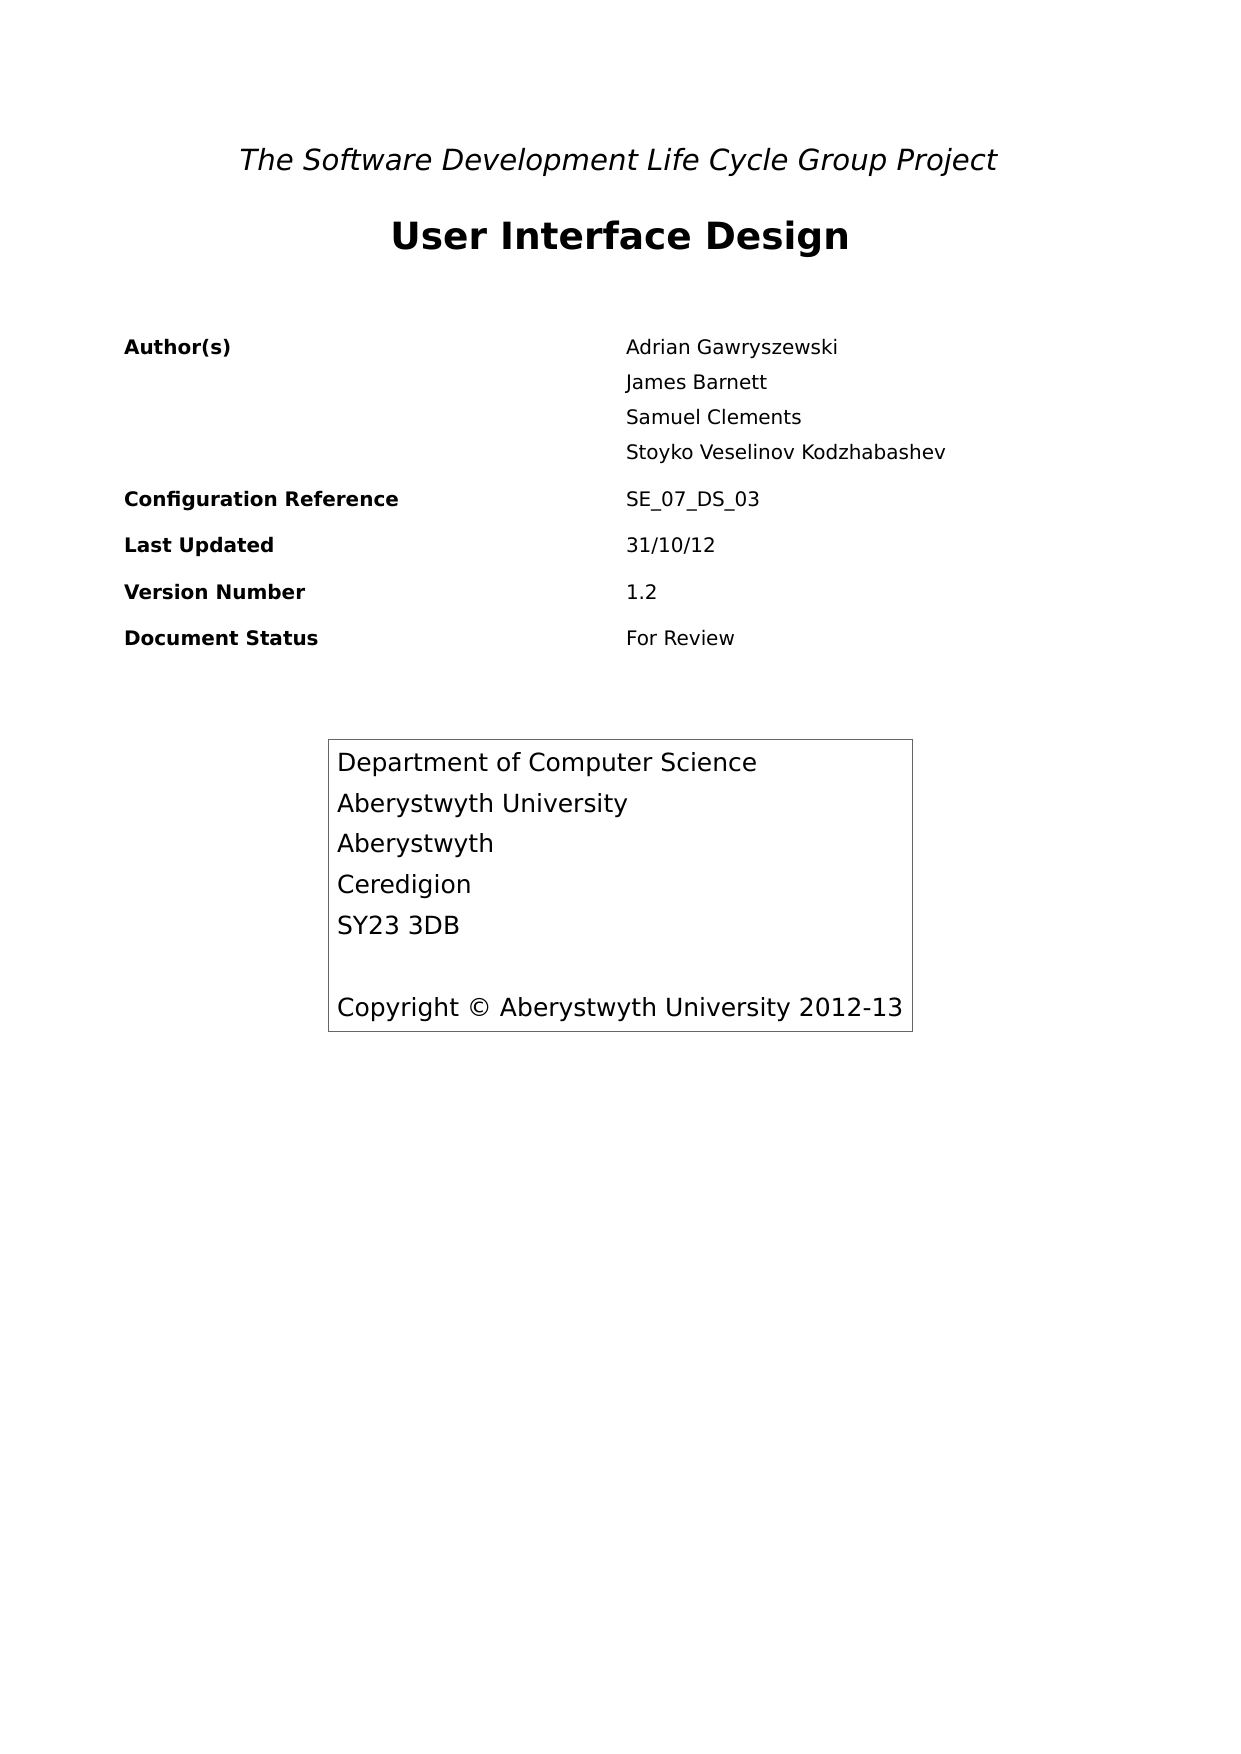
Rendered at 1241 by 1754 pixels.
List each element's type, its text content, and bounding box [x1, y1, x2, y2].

text Ceredigion [337, 871, 903, 900]
text Aberystwyth University [337, 789, 903, 818]
text Copyright © Aberystwyth University 2012-13 [337, 993, 903, 1023]
table_cell Version Number [118, 575, 620, 621]
table_header Adrian Gawryszewski James Barnett Samuel Clements Stoyko Veselinov Kodzhabashev [620, 330, 1122, 482]
table_cell Last Updated [118, 528, 620, 575]
text SY23 3DB [337, 912, 903, 941]
table_header Author(s) [118, 330, 620, 482]
table_cell 31/10/12 [620, 528, 1122, 575]
text Department of Computer Science [337, 748, 903, 777]
table_cell 1.2 [620, 575, 1122, 621]
table_cell SE_07_DS_03 [620, 482, 1122, 528]
table_cell Document Status [118, 621, 620, 668]
title User Interface Design [118, 214, 1122, 258]
table_cell For Review [620, 621, 1122, 668]
subtitle The Software Development Life Cycle Group Project [118, 143, 1122, 177]
table_cell Configuration Reference [118, 482, 620, 528]
text Aberystwyth [337, 830, 903, 859]
